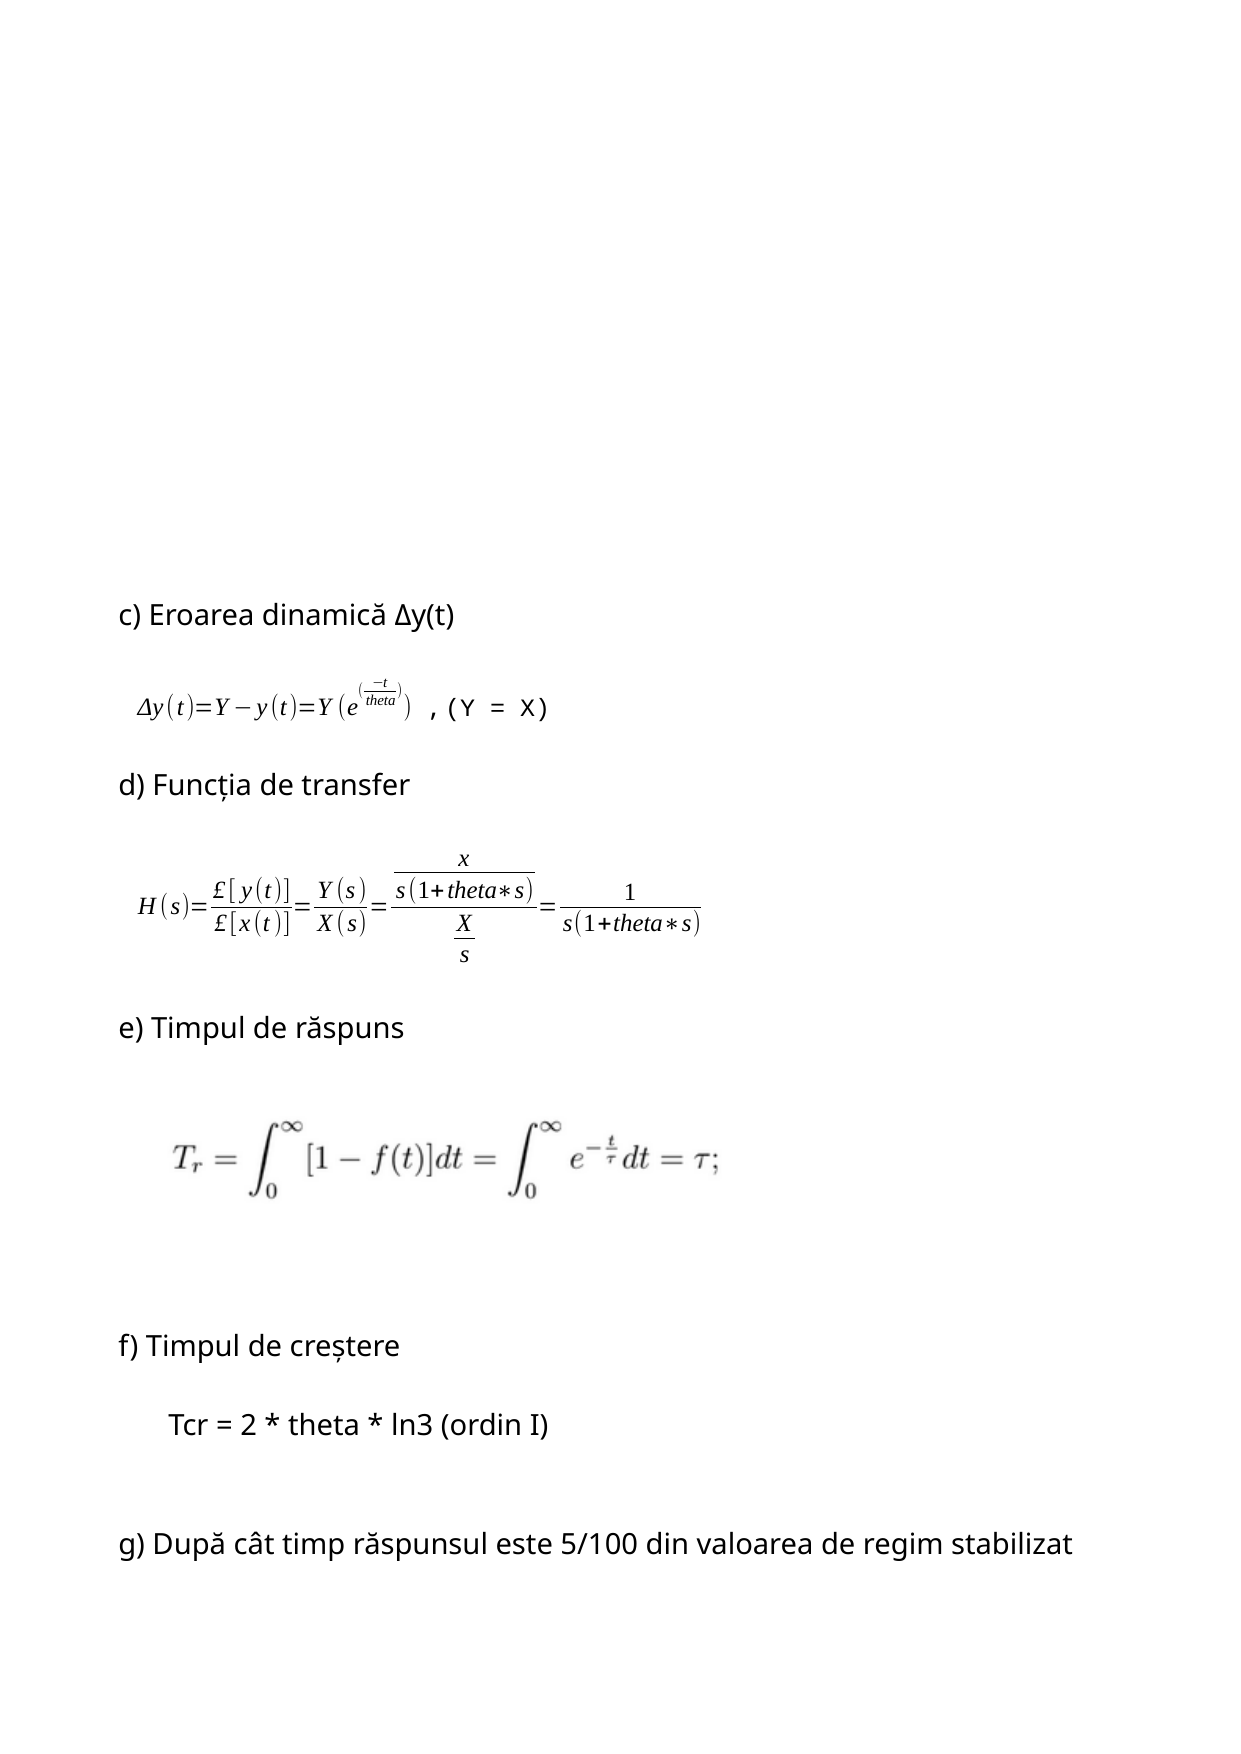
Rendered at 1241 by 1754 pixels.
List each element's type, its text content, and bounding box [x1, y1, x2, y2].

text e) Timpul de răspuns [118, 1008, 1122, 1047]
text d) Funcția de transfer [118, 765, 1122, 804]
text f) Timpul de creștere [118, 1325, 1122, 1365]
picture [123, 1106, 740, 1221]
text , (Y = X) [118, 674, 1122, 725]
text g) După cât timp răspunsul este 5/100 din valoarea de regim stabilizat [118, 1523, 1122, 1563]
text Tcr = 2 * theta * ln3 (ordin I) [118, 1404, 1122, 1444]
text c) Eroarea dinamică Δy(t) [118, 594, 1122, 634]
